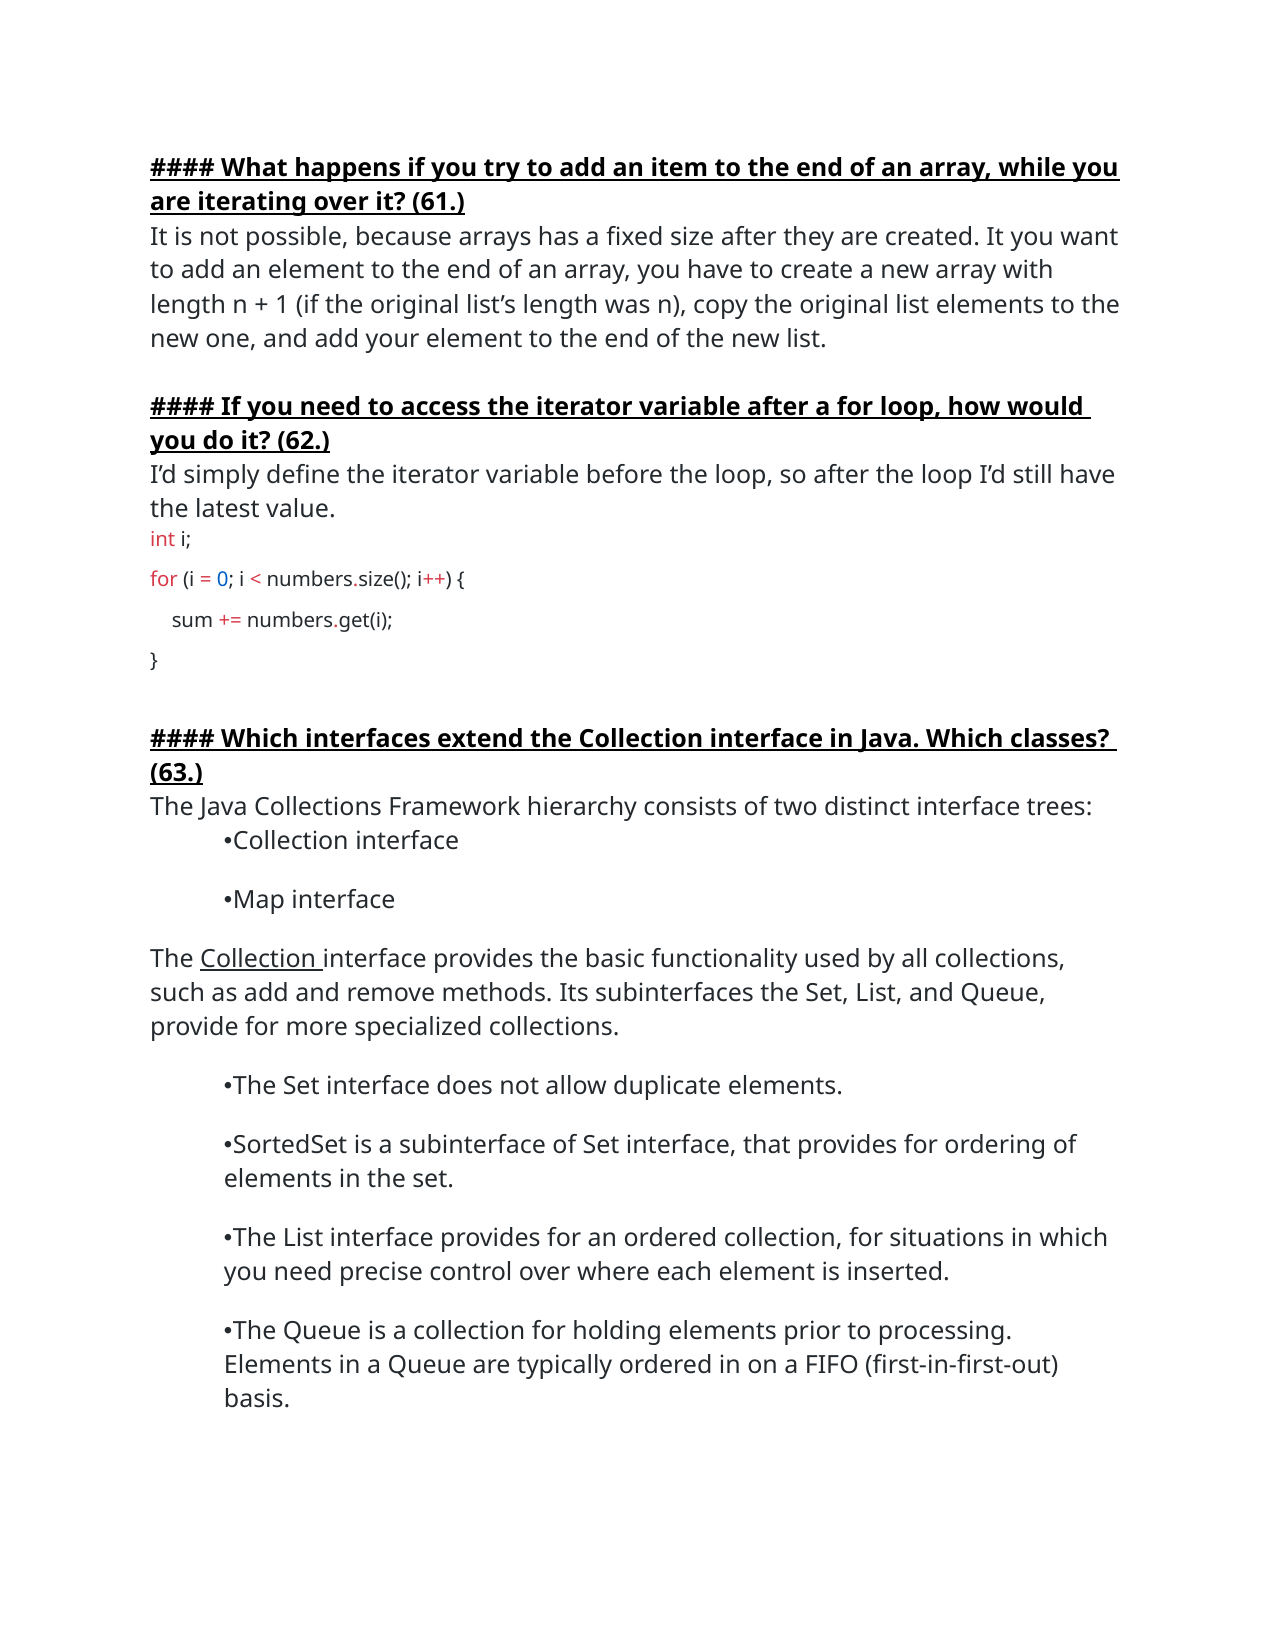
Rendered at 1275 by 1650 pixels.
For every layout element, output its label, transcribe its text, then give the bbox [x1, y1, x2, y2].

list The Queue is a collection for holding elements prior to processing. Elements in a Queue are typically ordered in on a FIFO (first-in-first-out) basis. [150, 1313, 1125, 1415]
text int i; [150, 525, 1125, 552]
text for (i = 0; i < numbers.size(); i++) { [150, 565, 1125, 592]
text I’d simply define the iterator variable before the loop, so after the loop I’d still have the latest value. [150, 457, 1125, 525]
list Collection interface [150, 822, 1125, 856]
list The Set interface does not allow duplicate elements. [150, 1068, 1125, 1102]
text The Collection interface provides the basic functionality used by all collections, such as add and remove methods. Its subinterfaces the Set, List, and Queue, provide for more specialized collections. [150, 941, 1125, 1043]
text } [150, 646, 1125, 674]
text sum += numbers.get(i); [150, 605, 1125, 633]
list The List interface provides for an ordered collection, for situations in which you need precise control over where each element is inserted. [150, 1220, 1125, 1288]
text #### If you need to access the iterator variable after a for loop, how would you do it? (62.) [150, 388, 1125, 457]
text It is not possible, because arrays has a fixed size after they are created. It you want to add an element to the end of an array, you have to create a new array with length n + 1 (if the original list’s length was n), copy the original list elements to the new one, and add your element to the end of the new list. [150, 218, 1125, 354]
text #### What happens if you try to add an item to the end of an array, while you are iterating over it? (61.) [150, 150, 1125, 218]
text #### Which interfaces extend the Collection interface in Java. Which classes? (63.) [150, 720, 1125, 788]
list Map interface [150, 881, 1125, 916]
list SortedSet is a subinterface of Set interface, that provides for ordering of elements in the set. [150, 1127, 1125, 1195]
text The Java Collections Framework hierarchy consists of two distinct interface trees: [150, 788, 1125, 822]
